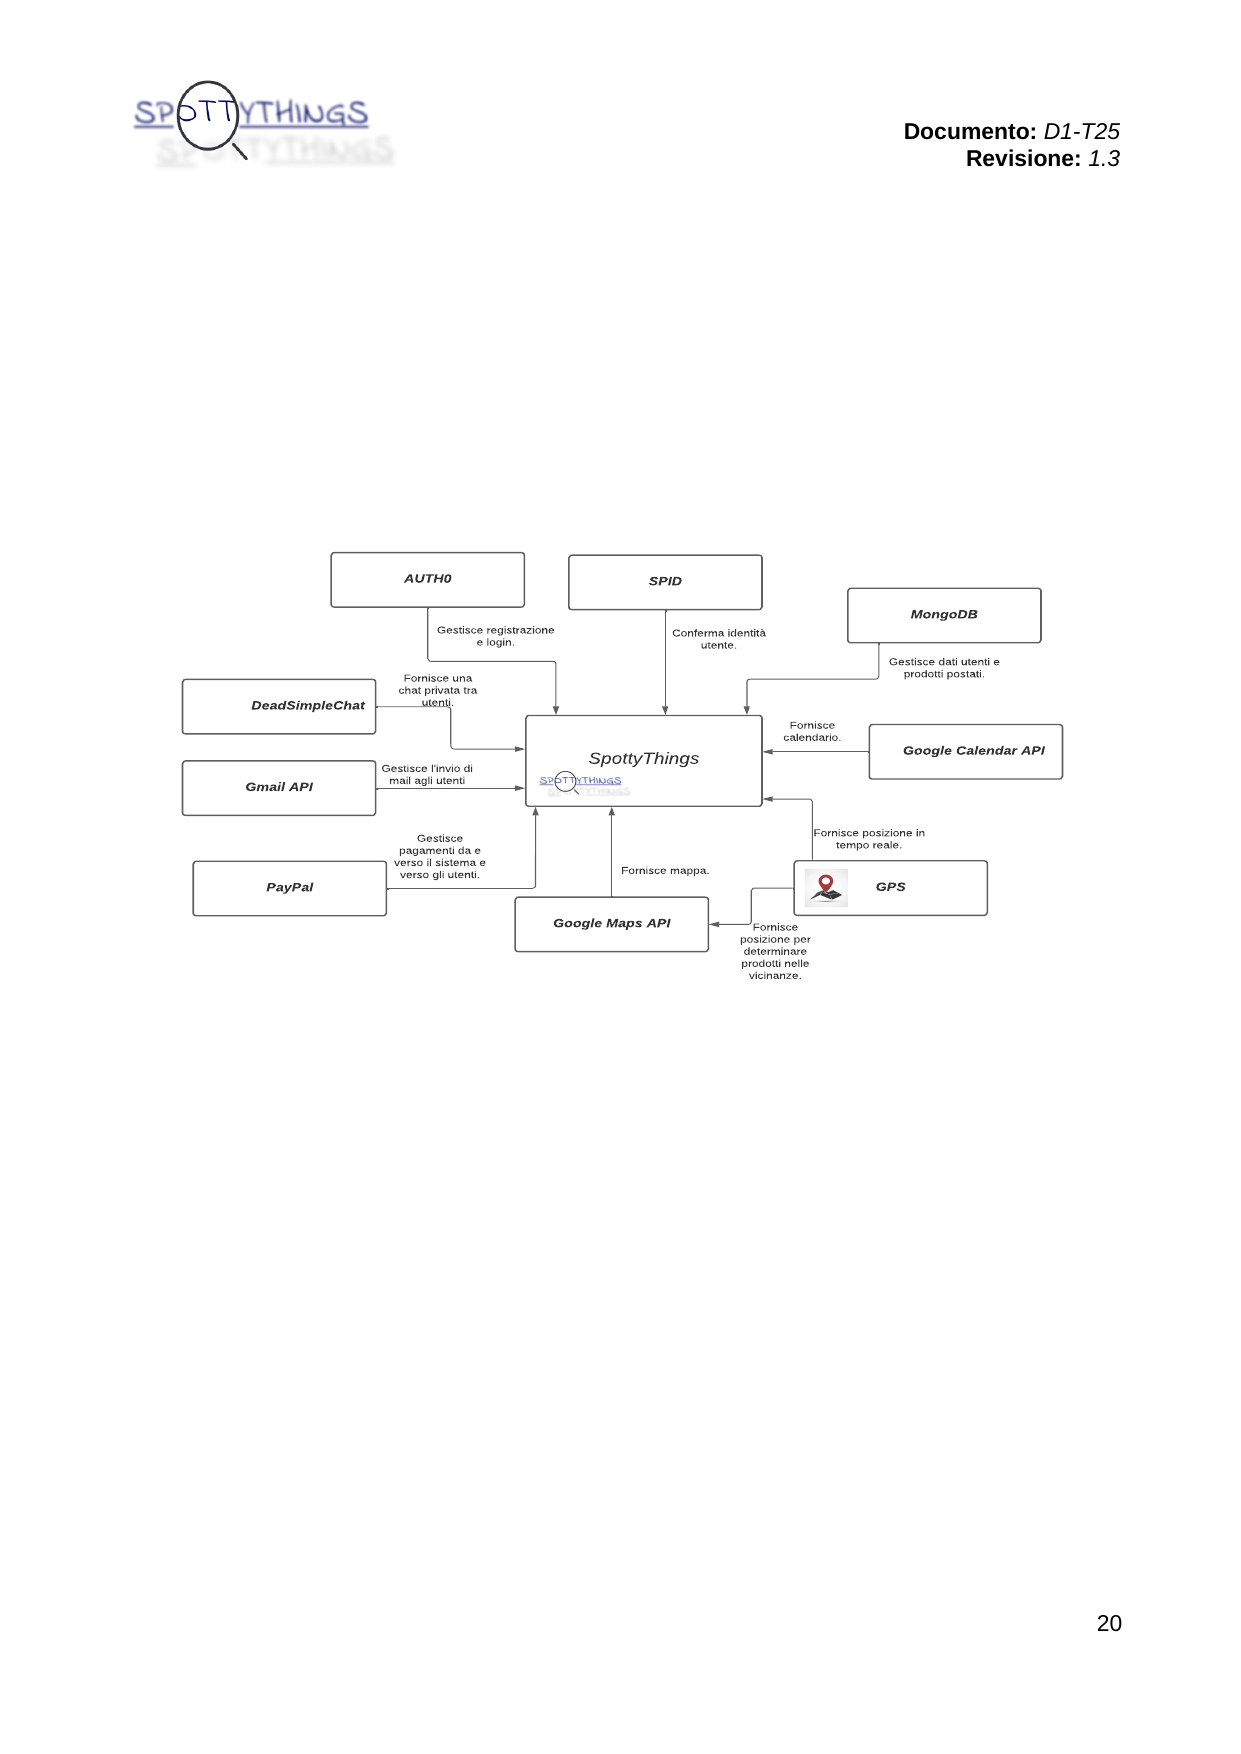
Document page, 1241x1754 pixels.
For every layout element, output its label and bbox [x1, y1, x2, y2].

picture [123, 73, 399, 187]
